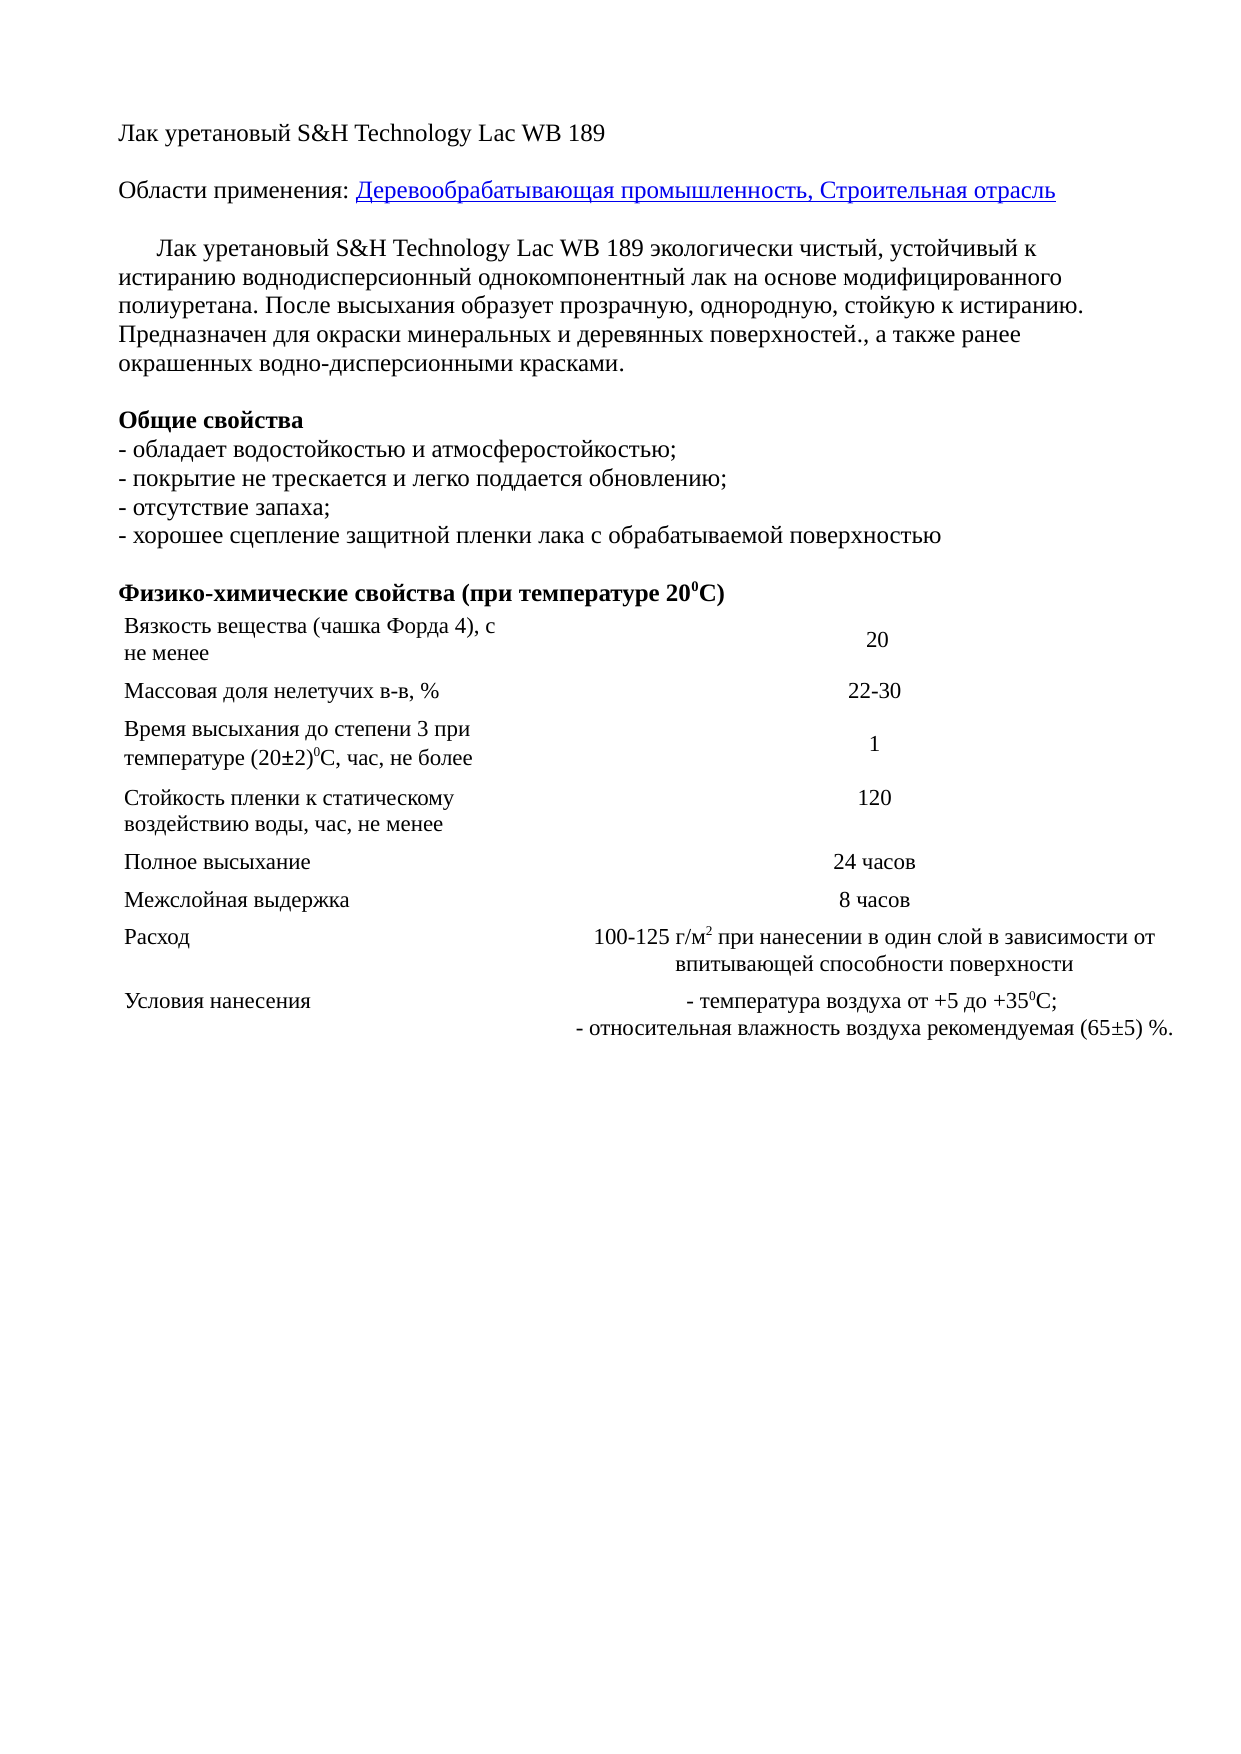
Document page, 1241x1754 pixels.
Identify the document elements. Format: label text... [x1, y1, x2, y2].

table_cell Межслойная выдержка [118, 880, 568, 918]
table_header 20 [568, 607, 1181, 671]
text - обладает водостойкостью и атмосферостойкостью; [118, 434, 1122, 463]
text Физико-химические свойства (при температуре 200С) [118, 578, 1122, 607]
text - покрытие не трескается и легко поддается обновлению; [118, 463, 1122, 492]
table_cell Стойкость пленки к статическому воздействию воды, час, не менее [118, 778, 568, 842]
table_cell 22-30 [568, 671, 1181, 709]
table_cell 120 [568, 778, 1181, 842]
table_cell Расход [118, 918, 568, 982]
table_cell 8 часов [568, 880, 1181, 918]
text - хорошее сцепление защитной пленки лака с обрабатываемой поверхностью [118, 521, 1122, 549]
text Лак уретановый S&H Technology Lac WB 189 экологически чистый, устойчивый к истиранию воднодисперсионный однокомпонентный лак на основе модифицированного полиуретана. После высыхания образует прозрачную, однородную, стойкую к истиранию. Предназначен для окраски минеральных и деревянных поверхностей., а также ранее окрашенных водно-дисперсионными красками. [118, 233, 1122, 377]
table_cell Массовая доля нелетучих в-в, % [118, 671, 568, 709]
table_header Вязкость вещества (чашка Форда 4), с не менее [118, 607, 568, 671]
table_cell 1 [568, 709, 1181, 778]
table_cell 100-125 г/м2 при нанесении в один слой в зависимости от впитывающей способности поверхности [568, 918, 1181, 982]
text Общие свойства [118, 406, 1122, 434]
text Области применения: Деревообрабатывающая промышленность, Строительная отрасль [118, 176, 1122, 204]
table_cell - температура воздуха от +5 до +350С; - относительная влажность воздуха рекомендуемая (65±5) %. [568, 982, 1181, 1046]
text - отсутствие запаха; [118, 492, 1122, 521]
table_cell Условия нанесения [118, 982, 568, 1046]
text Лак уретановый S&H Technology Lac WB 189 [118, 118, 1122, 147]
table_cell 24 часов [568, 842, 1181, 880]
table_cell Время высыхания до степени 3 при температуре (20±2)0С, час, не более [118, 709, 568, 778]
table_cell Полное высыхание [118, 842, 568, 880]
